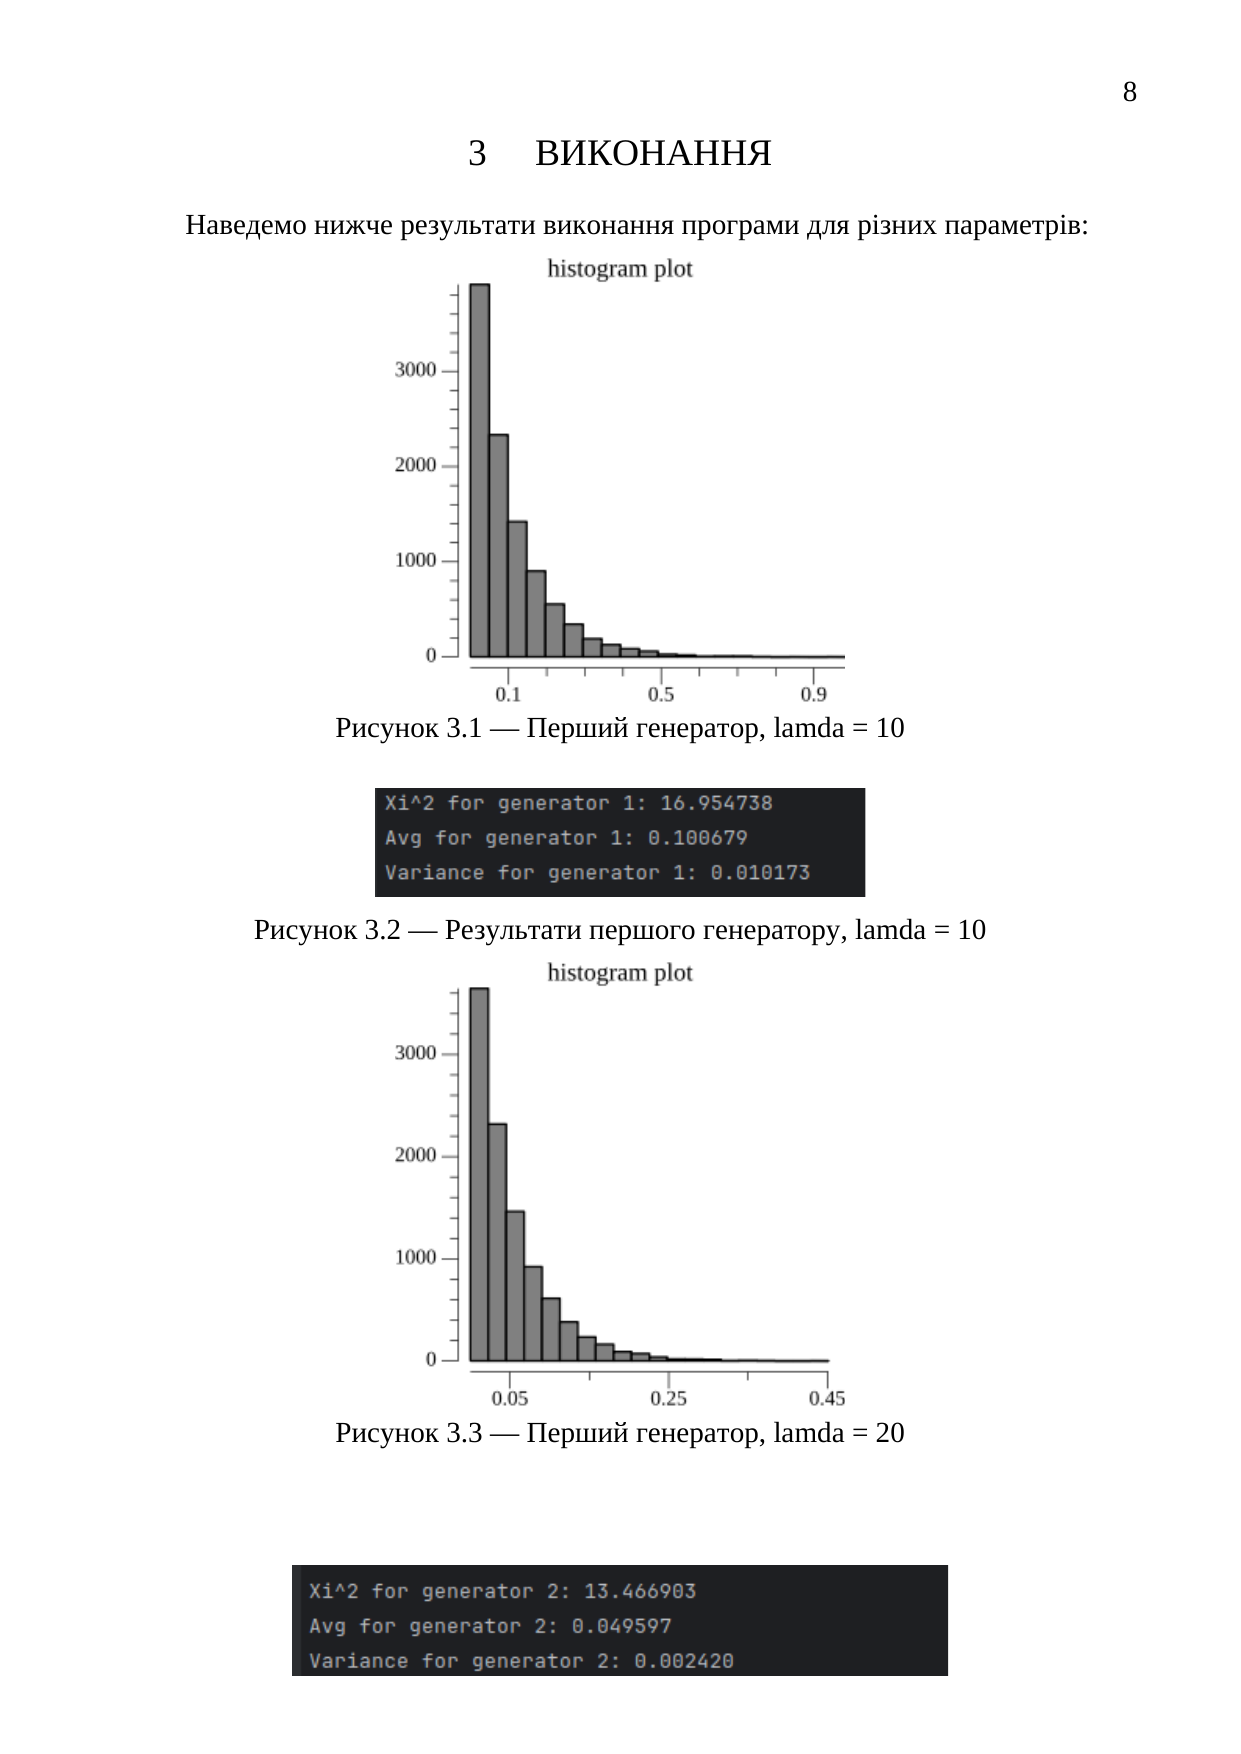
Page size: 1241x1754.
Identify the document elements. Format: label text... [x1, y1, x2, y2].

text Рисунок 3.2 — Результати першого генератору, lamda = 10 [118, 912, 1122, 945]
text Рисунок 3.3 — Перший генератор, lamda = 20 [118, 1415, 1122, 1448]
subtitle Виконання [118, 130, 1122, 173]
text Наведемо нижче результати виконання програми для різних параметрів: [118, 207, 1122, 241]
picture [375, 788, 866, 897]
picture [395, 962, 845, 1412]
text Рисунок 3.1 — Перший генератор, lamda = 10 [118, 711, 1122, 744]
picture [292, 1565, 949, 1676]
picture [395, 257, 845, 708]
